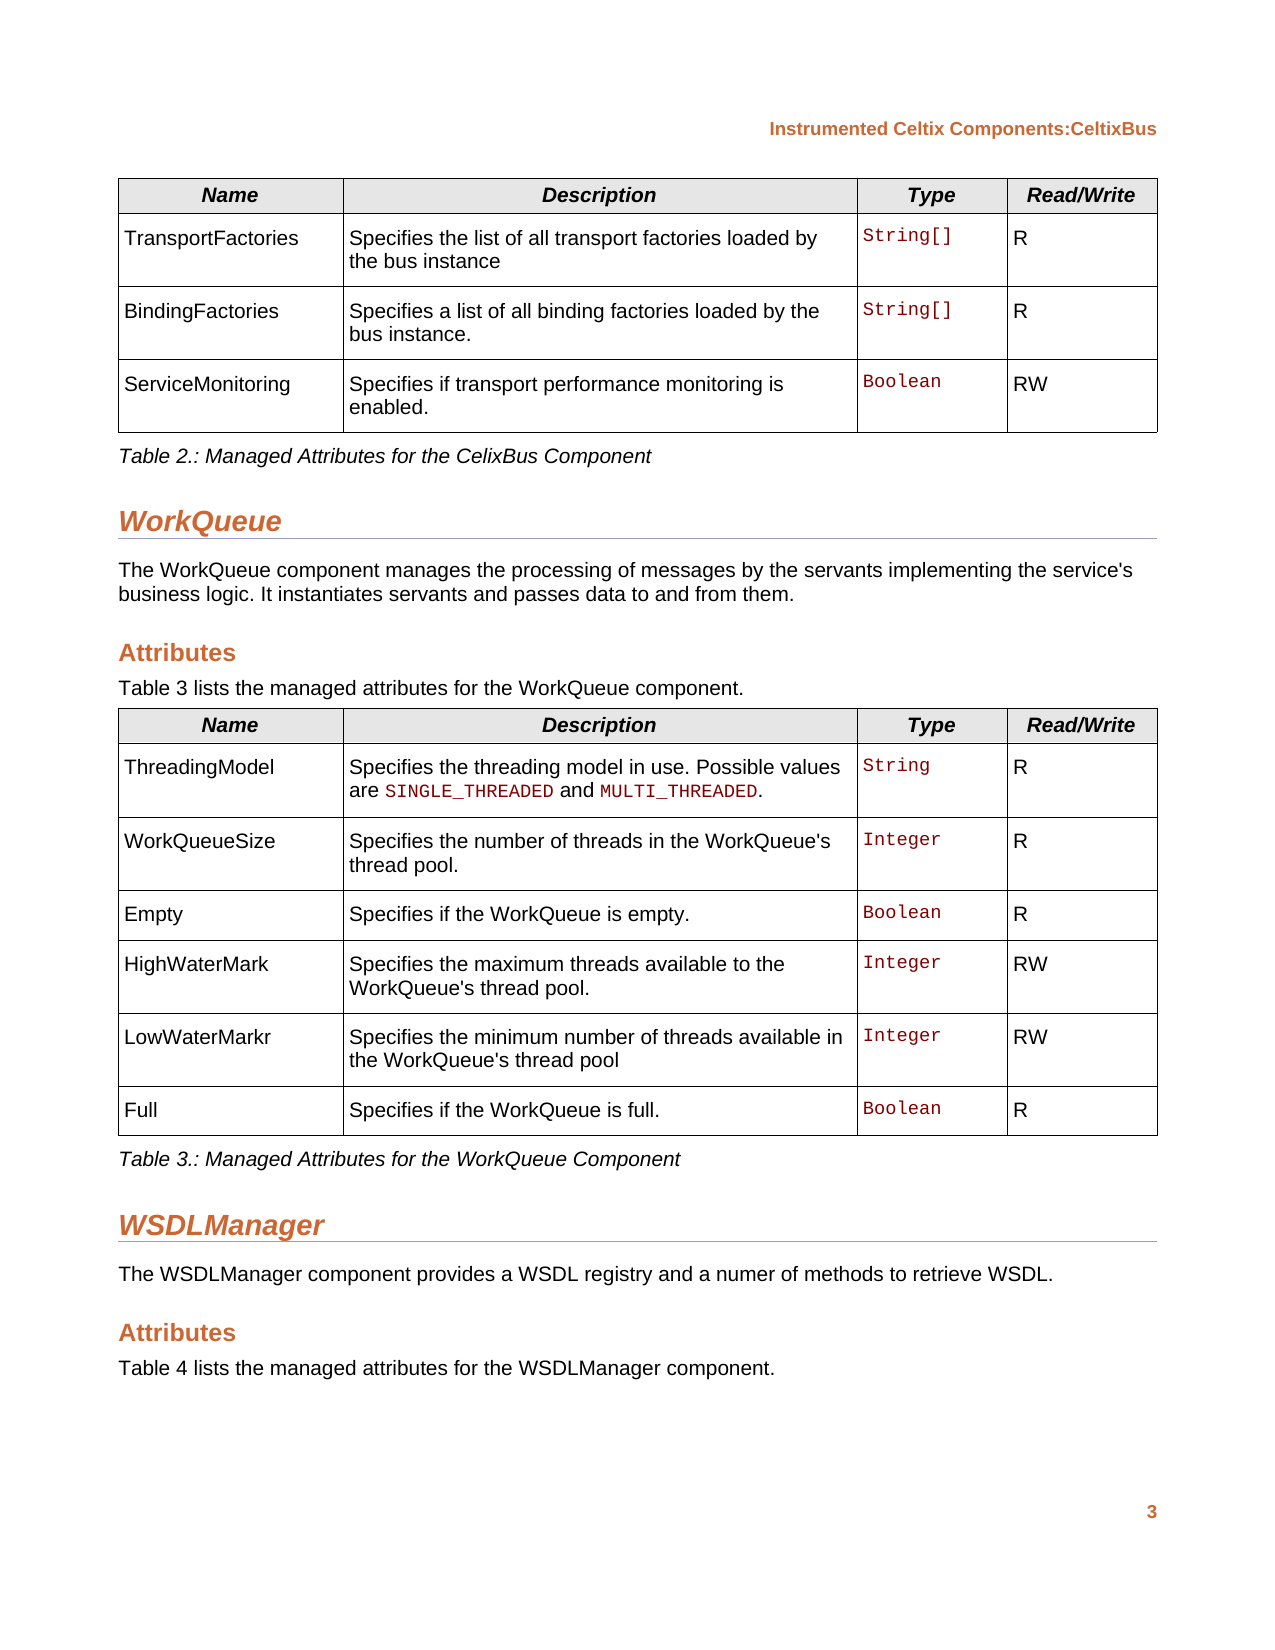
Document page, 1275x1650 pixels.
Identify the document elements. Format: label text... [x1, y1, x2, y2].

table_cell Full [119, 1087, 343, 1135]
table_cell String[] [858, 214, 1007, 286]
table_cell Specifies if transport performance monitoring is enabled. [344, 360, 857, 432]
table_cell Boolean [858, 360, 1007, 432]
table_cell Specifies the list of all transport factories loaded by the bus instance [344, 214, 857, 286]
table_cell Specifies if the WorkQueue is full. [344, 1087, 857, 1135]
text The WSDLManager component provides a WSDL registry and a numer of methods to retrieve WSDL. [118, 1262, 1157, 1286]
table_cell Specifies the number of threads in the WorkQueue's thread pool. [344, 818, 857, 890]
table_cell BindingFactories [119, 287, 343, 359]
subtitle WorkQueue [118, 505, 1157, 538]
text Attributes [118, 638, 1157, 666]
table_cell Specifies if the WorkQueue is empty. [344, 891, 857, 939]
table_cell R [1008, 818, 1157, 890]
text Table 3 lists the managed attributes for the WorkQueue component. [118, 677, 1157, 700]
table_cell Integer [858, 1014, 1007, 1086]
table_cell Empty [119, 891, 343, 939]
table_cell R [1008, 1087, 1157, 1135]
table_cell Specifies the maximum threads available to the WorkQueue's thread pool. [344, 941, 857, 1012]
table_cell RW [1008, 941, 1157, 1012]
table_header Read/Write [1008, 179, 1157, 213]
text The WorkQueue component manages the processing of messages by the servants implementing the service's business logic. It instantiates servants and passes data to and from them. [118, 559, 1157, 605]
table_cell RW [1008, 1014, 1157, 1086]
table_cell Boolean [858, 891, 1007, 939]
table_cell TransportFactories [119, 214, 343, 286]
table_cell Boolean [858, 1087, 1007, 1135]
table_header Type [858, 179, 1007, 213]
text Table 3.: Managed Attributes for the WorkQueue Component [118, 1148, 1157, 1171]
table_cell LowWaterMarkr [119, 1014, 343, 1086]
table_header Type [858, 709, 1007, 742]
table_cell String[] [858, 287, 1007, 359]
table_header Description [344, 179, 857, 213]
table_cell Specifies the minimum number of threads available in the WorkQueue's thread pool [344, 1014, 857, 1086]
table_cell ServiceMonitoring [119, 360, 343, 432]
text Attributes [118, 1318, 1157, 1346]
table_cell WorkQueueSize [119, 818, 343, 890]
table_header Name [119, 709, 343, 742]
table_cell R [1008, 891, 1157, 939]
table_cell Specifies the threading model in use. Possible values are SINGLE_THREADED and MULTI_THREADED. [344, 744, 857, 817]
subtitle WSDLManager [118, 1209, 1157, 1241]
table_header Name [119, 179, 343, 213]
table_cell R [1008, 214, 1157, 286]
table_cell RW [1008, 360, 1157, 432]
text Table 2.: Managed Attributes for the CelixBus Component [118, 444, 1157, 468]
table_header Description [344, 709, 857, 742]
table_cell ThreadingModel [119, 744, 343, 817]
table_cell R [1008, 287, 1157, 359]
table_cell String [858, 744, 1007, 817]
table_cell Integer [858, 818, 1007, 890]
table_cell HighWaterMark [119, 941, 343, 1012]
text Table 4 lists the managed attributes for the WSDLManager component. [118, 1357, 1157, 1380]
table_header Read/Write [1008, 709, 1157, 742]
table_cell R [1008, 744, 1157, 817]
table_cell Integer [858, 941, 1007, 1012]
table_cell Specifies a list of all binding factories loaded by the bus instance. [344, 287, 857, 359]
